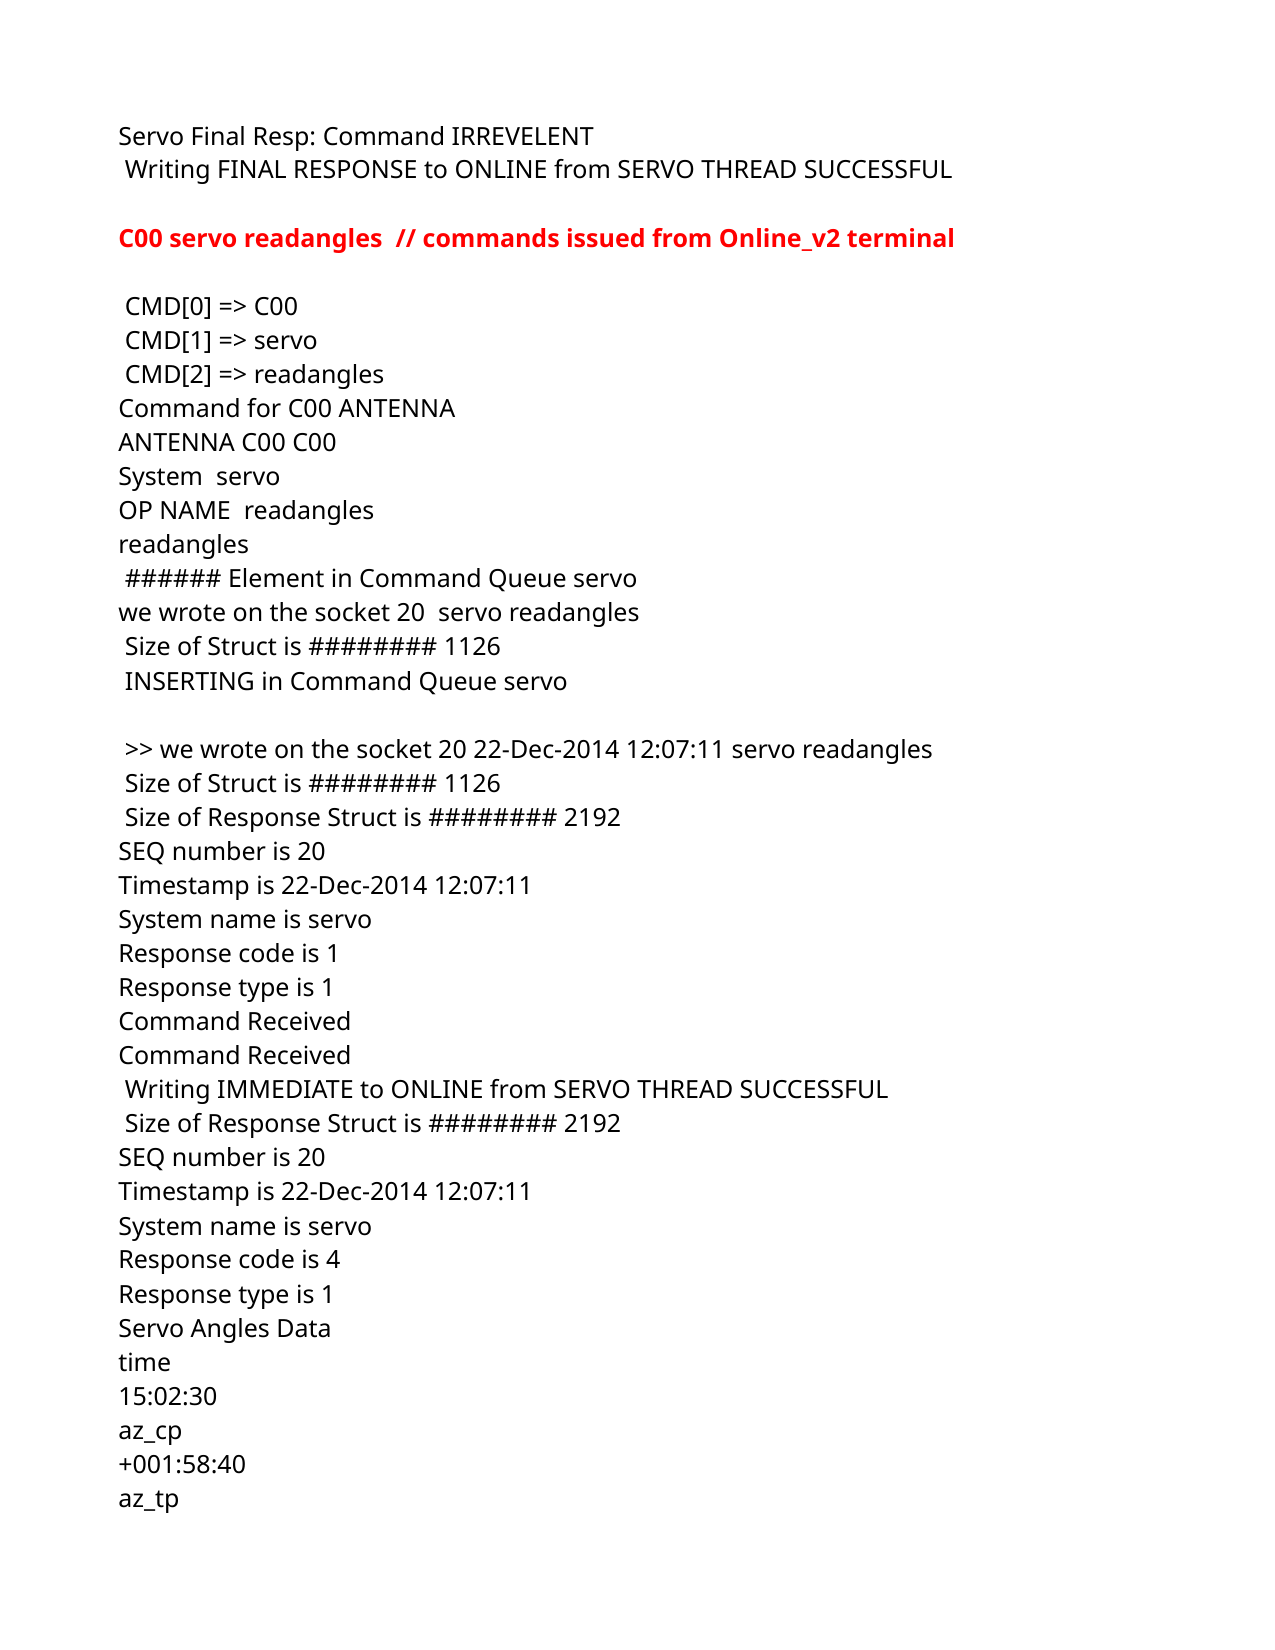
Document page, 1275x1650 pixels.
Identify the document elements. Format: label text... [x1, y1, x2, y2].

text Response type is 1 [118, 1276, 1157, 1310]
text CMD[2] => readangles [118, 357, 1157, 391]
text Command Received [118, 1038, 1157, 1072]
text Size of Response Struct is ######## 2192 [118, 799, 1157, 833]
text Timestamp is 22-Dec-2014 12:07:11 [118, 1174, 1157, 1208]
text CMD[0] => C00 [118, 288, 1157, 322]
text Response code is 4 [118, 1242, 1157, 1276]
text Writing IMMEDIATE to ONLINE from SERVO THREAD SUCCESSFUL [118, 1072, 1157, 1106]
text Writing FINAL RESPONSE to ONLINE from SERVO THREAD SUCCESSFUL [118, 152, 1157, 186]
text System name is servo [118, 902, 1157, 936]
text Servo Final Resp: Command IRREVELENT [118, 118, 1157, 152]
text Size of Response Struct is ######## 2192 [118, 1106, 1157, 1140]
text Servo Angles Data [118, 1310, 1157, 1344]
text we wrote on the socket 20 servo readangles [118, 595, 1157, 629]
text CMD[1] => servo [118, 322, 1157, 357]
text INSERTING in Command Queue servo [118, 663, 1157, 697]
text Response type is 1 [118, 970, 1157, 1004]
text Command for C00 ANTENNA [118, 391, 1157, 425]
text System name is servo [118, 1208, 1157, 1242]
text Size of Struct is ######## 1126 [118, 629, 1157, 663]
text Response code is 1 [118, 936, 1157, 970]
text SEQ number is 20 [118, 833, 1157, 867]
text az_cp [118, 1412, 1157, 1447]
text SEQ number is 20 [118, 1140, 1157, 1174]
text Timestamp is 22-Dec-2014 12:07:11 [118, 867, 1157, 902]
text readangles [118, 527, 1157, 561]
text ANTENNA C00 C00 [118, 425, 1157, 459]
text 15:02:30 [118, 1378, 1157, 1412]
text C00 servo readangles // commands issued from Online_v2 terminal [118, 220, 1157, 254]
text +001:58:40 [118, 1447, 1157, 1481]
text System servo [118, 459, 1157, 493]
text time [118, 1344, 1157, 1378]
text Command Received [118, 1004, 1157, 1038]
text ###### Element in Command Queue servo [118, 561, 1157, 595]
text az_tp [118, 1481, 1157, 1515]
text >> we wrote on the socket 20 22-Dec-2014 12:07:11 servo readangles [118, 731, 1157, 765]
text Size of Struct is ######## 1126 [118, 765, 1157, 799]
text OP NAME readangles [118, 493, 1157, 527]
